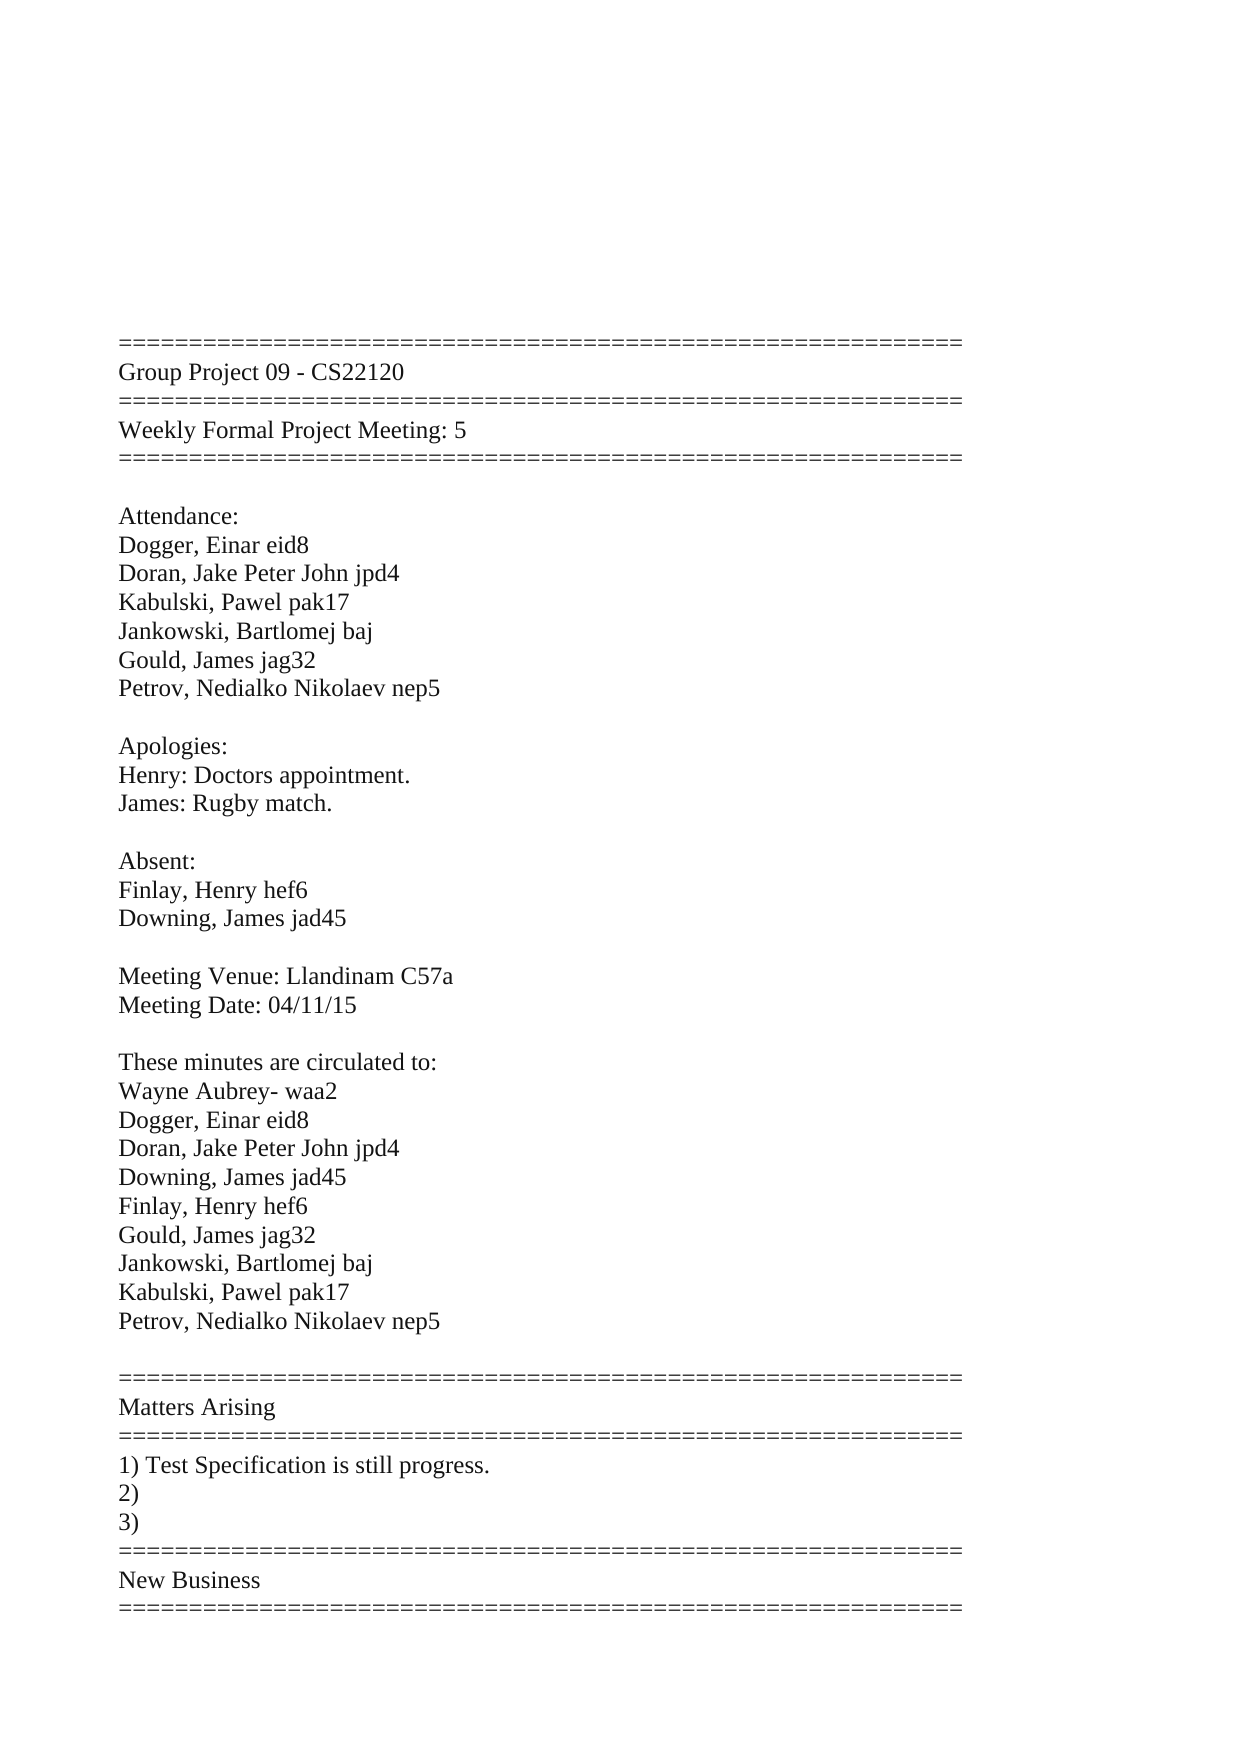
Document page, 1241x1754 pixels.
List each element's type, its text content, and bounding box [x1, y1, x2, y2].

text ============================================================ [118, 1593, 1122, 1622]
text Kabulski, Pawel pak17 [118, 1277, 1122, 1306]
text Weekly Formal Project Meeting: 5 [118, 415, 1122, 443]
text 2) [118, 1478, 1122, 1507]
text Group Project 09 - CS22120 [118, 357, 1122, 386]
text James: Rugby match. [118, 788, 1122, 817]
text Finlay, Henry hef6 [118, 1191, 1122, 1220]
text Downing, James jad45 [118, 1162, 1122, 1191]
text Jankowski, Bartlomej baj [118, 1248, 1122, 1277]
text ============================================================ [118, 386, 1122, 415]
text Apologies: [118, 731, 1122, 760]
text Meeting Date: 04/11/15 [118, 990, 1122, 1018]
text ============================================================ [118, 1536, 1122, 1565]
text Wayne Aubrey- waa2 [118, 1076, 1122, 1105]
text Doran, Jake Peter John jpd4 [118, 558, 1122, 587]
text ============================================================ [118, 443, 1122, 472]
text Absent: [118, 846, 1122, 875]
text 1) Test Specification is still progress. [118, 1450, 1122, 1478]
text Jankowski, Bartlomej baj [118, 616, 1122, 645]
text Dogger, Einar eid8 [118, 1105, 1122, 1133]
text New Business [118, 1565, 1122, 1593]
text Matters Arising [118, 1392, 1122, 1421]
text Henry: Doctors appointment. [118, 760, 1122, 788]
text Gould, James jag32 [118, 1220, 1122, 1248]
text Gould, James jag32 [118, 645, 1122, 673]
text Meeting Venue: Llandinam C57a [118, 961, 1122, 990]
text Finlay, Henry hef6 [118, 875, 1122, 903]
text Doran, Jake Peter John jpd4 [118, 1133, 1122, 1162]
text These minutes are circulated to: [118, 1047, 1122, 1076]
text ============================================================ [118, 1421, 1122, 1450]
text Petrov, Nedialko Nikolaev nep5 [118, 1306, 1122, 1335]
text ============================================================ [118, 1363, 1122, 1392]
text Dogger, Einar eid8 [118, 530, 1122, 558]
text Kabulski, Pawel pak17 [118, 587, 1122, 616]
text 3) [118, 1507, 1122, 1536]
text Downing, James jad45 [118, 903, 1122, 932]
text Attendance: [118, 501, 1122, 530]
text Petrov, Nedialko Nikolaev nep5 [118, 673, 1122, 702]
text ============================================================ [118, 328, 1122, 357]
